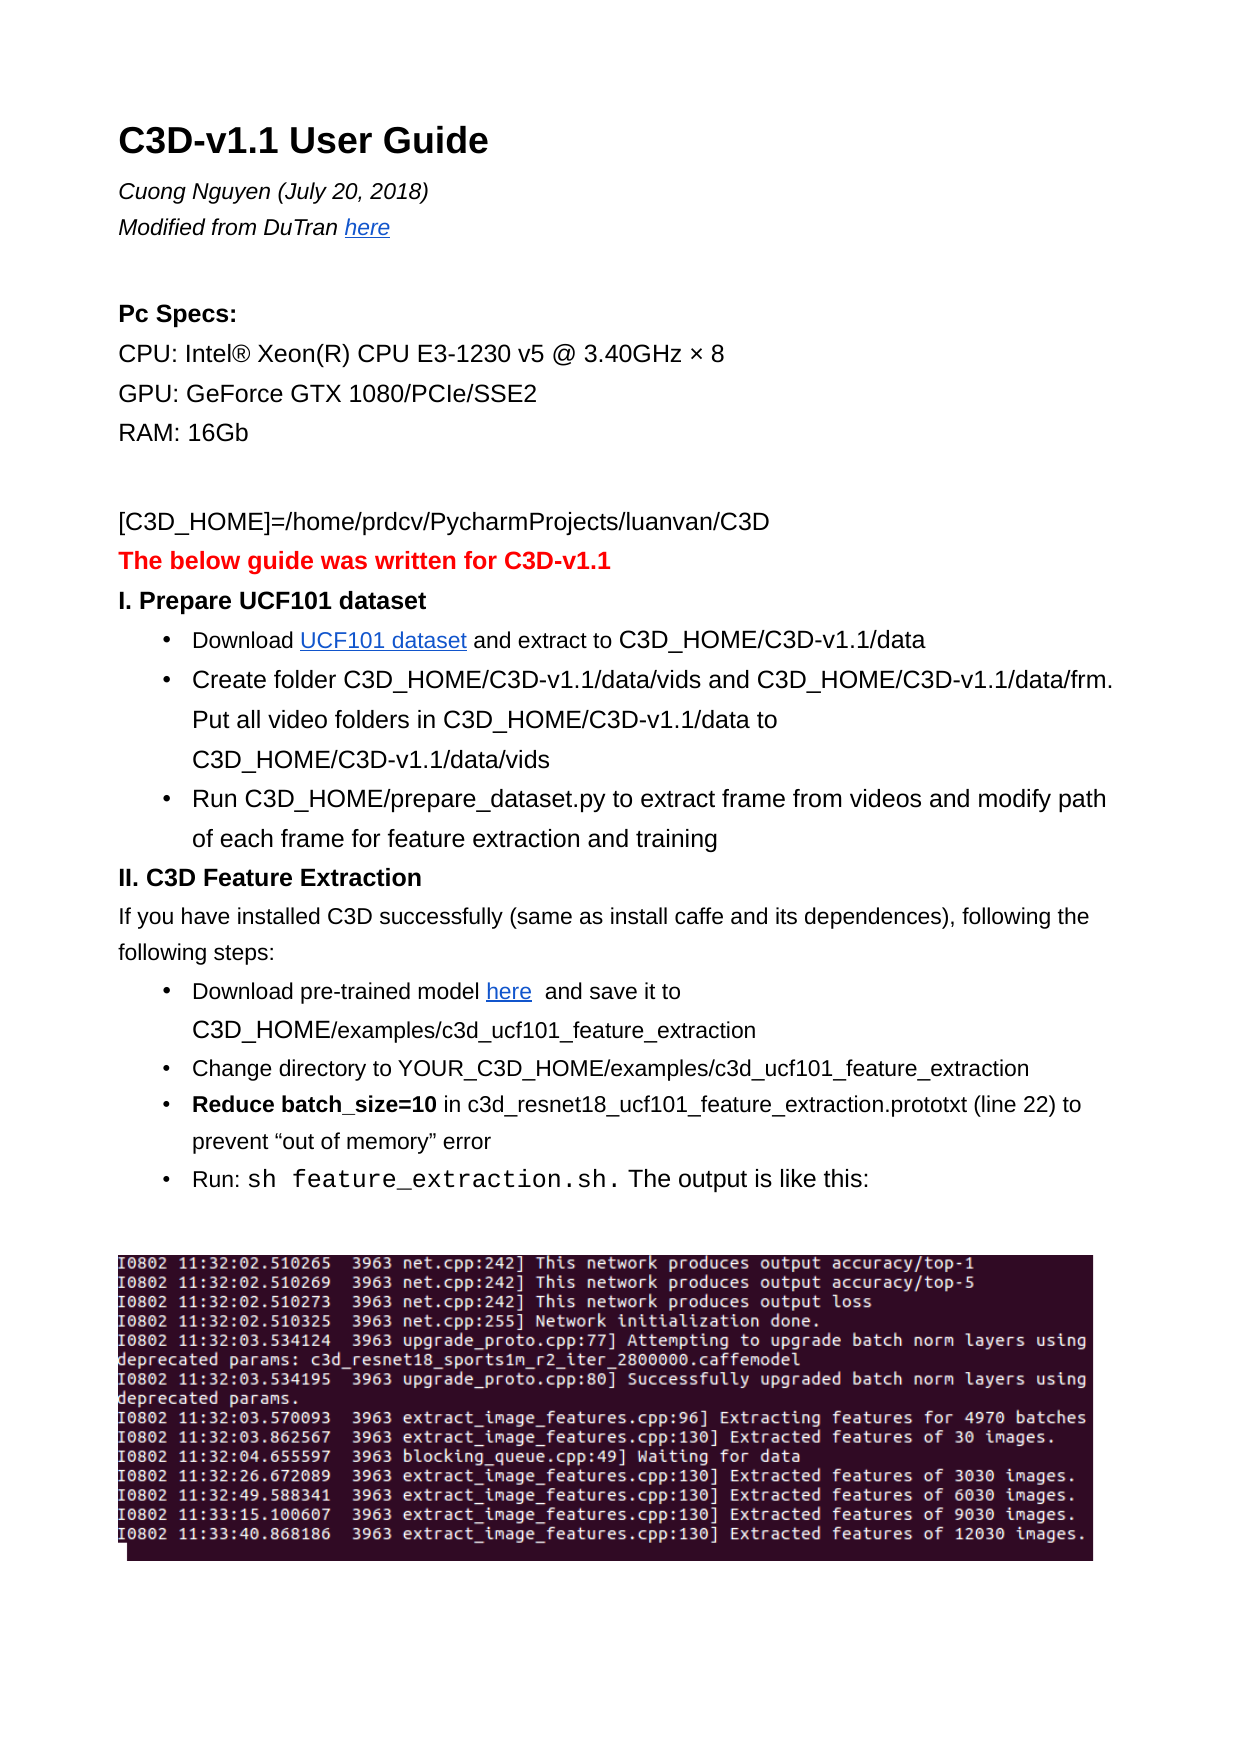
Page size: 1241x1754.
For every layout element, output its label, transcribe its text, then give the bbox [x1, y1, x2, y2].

text I. Prepare UCF101 dataset [118, 586, 1122, 615]
list Reduce batch_size=10 in c3d_resnet18_ucf101_feature_extraction.prototxt (line 22) to prevent “out of memory” error [162, 1091, 1122, 1154]
text II. C3D Feature Extraction [118, 863, 1122, 892]
picture [118, 1255, 1094, 1561]
list Run: sh feature_extraction.sh. The output is like this: [162, 1164, 1122, 1195]
list Change directory to YOUR_C3D_HOME/examples/c3d_ucf101_feature_extraction [162, 1055, 1122, 1081]
text GPU: GeForce GTX 1080/PCIe/SSE2 [118, 378, 1122, 407]
text [C3D_HOME]=/home/prdcv/PycharmProjects/luanvan/C3D [118, 507, 1122, 536]
text C3D-v1.1 User Guide [118, 118, 1122, 161]
list Download UCF101 dataset and extract to C3D_HOME/C3D-v1.1/data [162, 626, 1122, 654]
list Create folder C3D_HOME/C3D-v1.1/data/vids and C3D_HOME/C3D-v1.1/data/frm. Put all video folders in C3D_HOME/C3D-v1.1/data to C3D_HOME/C3D-v1.1/data/vids [162, 665, 1122, 773]
text Pc Specs: [118, 299, 1122, 328]
text Modified from DuTran here [118, 214, 1122, 240]
text The below guide was written for C3D-v1.1 [118, 546, 1122, 575]
text CPU: Intel® Xeon(R) CPU E3-1230 v5 @ 3.40GHz × 8 [118, 339, 1122, 368]
text RAM: 16Gb [118, 418, 1122, 447]
list Run C3D_HOME/prepare_dataset.py to extract frame from videos and modify path of each frame for feature extraction and training [162, 784, 1122, 853]
text If you have installed C3D successfully (same as install caffe and its dependences), following the following steps: [118, 903, 1122, 966]
text Cuong Nguyen (July 20, 2018) [118, 178, 1122, 204]
list Download pre-trained model here and save it to C3D_HOME/examples/c3d_ucf101_feature_extraction [162, 976, 1122, 1044]
